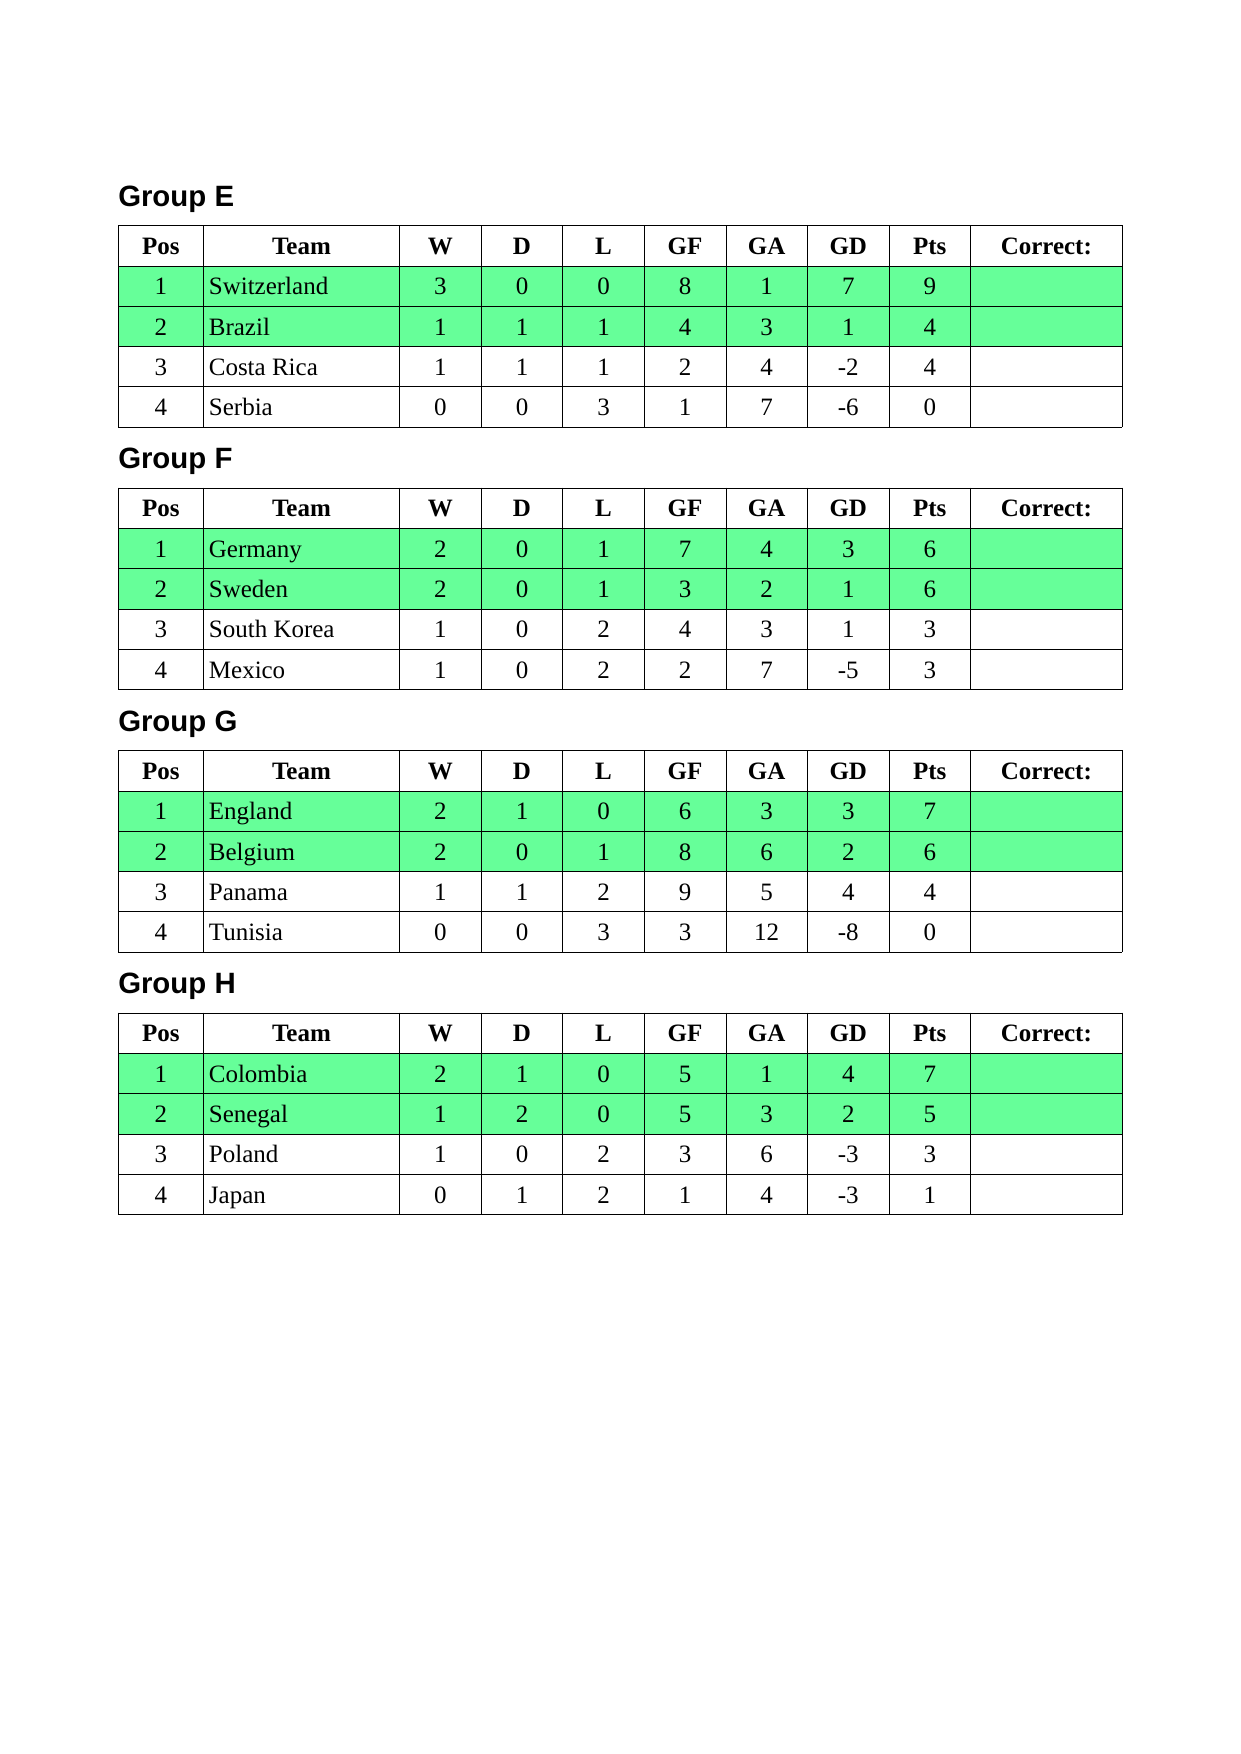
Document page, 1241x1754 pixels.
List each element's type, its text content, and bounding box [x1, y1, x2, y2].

table_cell Serbia [204, 387, 399, 427]
table_cell Senegal [204, 1094, 399, 1134]
table_cell Japan [204, 1175, 399, 1214]
table_cell 3 [727, 1094, 807, 1134]
subtitle Group G [118, 704, 1122, 738]
table_cell 1 [482, 307, 562, 346]
table_header GA [727, 751, 807, 791]
table_cell Panama [204, 872, 399, 911]
table_cell 2 [400, 1054, 481, 1093]
table_cell -3 [808, 1135, 889, 1174]
table_cell 6 [727, 1135, 807, 1174]
table_header W [400, 751, 481, 791]
table_cell 4 [890, 347, 970, 386]
table_cell 6 [727, 832, 807, 871]
table_cell 5 [645, 1094, 726, 1134]
table_cell 0 [482, 912, 562, 952]
subtitle Group F [118, 441, 1122, 475]
table_cell 4 [727, 347, 807, 386]
table_cell 1 [482, 347, 562, 386]
table_cell 7 [890, 1054, 970, 1093]
table_cell 8 [645, 267, 726, 306]
table_cell 3 [890, 610, 970, 649]
table_header D [482, 751, 562, 791]
table_cell 1 [400, 1094, 481, 1134]
table_header W [400, 489, 481, 528]
table_cell -3 [808, 1175, 889, 1214]
table_cell 5 [727, 872, 807, 911]
table_cell 3 [400, 267, 481, 306]
table_header Pts [890, 489, 970, 528]
table_cell [971, 650, 1122, 689]
table_cell 1 [482, 792, 562, 831]
table_cell 0 [482, 832, 562, 871]
table_cell 1 [400, 1135, 481, 1174]
table_header Correct: [971, 1014, 1122, 1053]
table_cell 1 [119, 267, 203, 306]
table_header L [563, 751, 644, 791]
table_cell 2 [119, 307, 203, 346]
table_cell 4 [645, 610, 726, 649]
table_cell [971, 569, 1122, 609]
table_cell [971, 1175, 1122, 1214]
table_header GD [808, 226, 889, 266]
table_cell 1 [808, 610, 889, 649]
table_cell 3 [890, 650, 970, 689]
table_cell 1 [808, 307, 889, 346]
table_cell 3 [727, 610, 807, 649]
table_header Team [204, 489, 399, 528]
table_cell [971, 1054, 1122, 1093]
table_header W [400, 1014, 481, 1053]
table_cell 6 [645, 792, 726, 831]
table_cell 7 [645, 529, 726, 568]
table_cell 2 [563, 1175, 644, 1214]
table_cell [971, 610, 1122, 649]
table_cell Mexico [204, 650, 399, 689]
table_cell 0 [482, 529, 562, 568]
table_header D [482, 489, 562, 528]
table_cell [971, 347, 1122, 386]
table_cell 1 [400, 872, 481, 911]
table_cell 1 [727, 1054, 807, 1093]
table_cell 3 [563, 912, 644, 952]
table_cell 1 [400, 610, 481, 649]
table_cell 4 [119, 650, 203, 689]
table_cell Brazil [204, 307, 399, 346]
table_header Pts [890, 226, 970, 266]
table_cell 3 [119, 872, 203, 911]
table_cell [971, 872, 1122, 911]
table_cell 6 [890, 529, 970, 568]
table_header W [400, 226, 481, 266]
table_cell 0 [482, 387, 562, 427]
table_cell 6 [890, 832, 970, 871]
table_cell 0 [563, 1054, 644, 1093]
table_cell 1 [119, 529, 203, 568]
table_cell 2 [563, 610, 644, 649]
table_cell 1 [400, 650, 481, 689]
table_cell [971, 529, 1122, 568]
table_cell 9 [890, 267, 970, 306]
table_cell 4 [119, 1175, 203, 1214]
table_header Pos [119, 226, 203, 266]
table_cell 3 [808, 529, 889, 568]
table_cell 4 [808, 1054, 889, 1093]
table_header L [563, 1014, 644, 1053]
table_cell 2 [727, 569, 807, 609]
table_header GD [808, 489, 889, 528]
table_cell [971, 1135, 1122, 1174]
table_cell Poland [204, 1135, 399, 1174]
table_cell 0 [400, 912, 481, 952]
table_header GA [727, 226, 807, 266]
table_cell 1 [727, 267, 807, 306]
table_cell 5 [890, 1094, 970, 1134]
table_cell 4 [890, 872, 970, 911]
table_header L [563, 226, 644, 266]
table_cell Switzerland [204, 267, 399, 306]
table_cell 2 [400, 569, 481, 609]
table_header GA [727, 489, 807, 528]
table_cell [971, 1094, 1122, 1134]
table_cell 1 [563, 569, 644, 609]
table_cell 2 [400, 792, 481, 831]
table_header GF [645, 226, 726, 266]
subtitle Group H [118, 966, 1122, 1000]
table_cell 1 [645, 1175, 726, 1214]
table_header Correct: [971, 489, 1122, 528]
table_cell Colombia [204, 1054, 399, 1093]
table_cell 7 [727, 650, 807, 689]
table_cell Tunisia [204, 912, 399, 952]
table_header L [563, 489, 644, 528]
table_cell 7 [727, 387, 807, 427]
table_header GD [808, 751, 889, 791]
table_cell 0 [563, 1094, 644, 1134]
table_cell 3 [645, 1135, 726, 1174]
table_cell 0 [563, 267, 644, 306]
table_cell 0 [482, 267, 562, 306]
table_cell [971, 387, 1122, 427]
table_cell 2 [119, 569, 203, 609]
table_cell 2 [645, 347, 726, 386]
table_cell 2 [400, 529, 481, 568]
table_cell 3 [645, 912, 726, 952]
table_cell Germany [204, 529, 399, 568]
table_cell 12 [727, 912, 807, 952]
table_cell 3 [645, 569, 726, 609]
table_header GD [808, 1014, 889, 1053]
table_header D [482, 226, 562, 266]
table_cell -8 [808, 912, 889, 952]
table_header Pos [119, 751, 203, 791]
table_cell 0 [563, 792, 644, 831]
table_header Team [204, 751, 399, 791]
table_cell 3 [119, 347, 203, 386]
table_cell 1 [563, 307, 644, 346]
table_header Pts [890, 1014, 970, 1053]
table_cell 1 [119, 1054, 203, 1093]
table_cell 1 [400, 347, 481, 386]
table_cell [971, 832, 1122, 871]
table_cell England [204, 792, 399, 831]
table_cell 7 [808, 267, 889, 306]
table_cell 1 [119, 792, 203, 831]
table_cell 1 [563, 832, 644, 871]
table_cell 0 [482, 1135, 562, 1174]
table_cell 3 [119, 1135, 203, 1174]
table_cell 4 [119, 912, 203, 952]
table_cell 1 [808, 569, 889, 609]
table_cell 2 [400, 832, 481, 871]
table_cell 3 [727, 307, 807, 346]
table_cell [971, 267, 1122, 306]
table_cell -6 [808, 387, 889, 427]
table_cell 2 [563, 1135, 644, 1174]
table_cell 0 [400, 387, 481, 427]
table_cell 9 [645, 872, 726, 911]
table_cell [971, 307, 1122, 346]
table_header D [482, 1014, 562, 1053]
table_cell 5 [645, 1054, 726, 1093]
table_cell 2 [563, 872, 644, 911]
table_cell 4 [727, 529, 807, 568]
table_cell 2 [563, 650, 644, 689]
table_header Pts [890, 751, 970, 791]
table_cell 2 [808, 832, 889, 871]
table_cell 2 [119, 832, 203, 871]
table_cell 1 [563, 529, 644, 568]
table_header Team [204, 1014, 399, 1053]
table_cell 1 [482, 872, 562, 911]
table_cell 8 [645, 832, 726, 871]
table_cell 3 [563, 387, 644, 427]
table_cell 2 [482, 1094, 562, 1134]
table_cell 2 [645, 650, 726, 689]
table_cell 7 [890, 792, 970, 831]
table_cell 4 [645, 307, 726, 346]
table_cell Costa Rica [204, 347, 399, 386]
table_header GF [645, 489, 726, 528]
table_cell 1 [482, 1054, 562, 1093]
table_cell 0 [482, 610, 562, 649]
table_cell [971, 792, 1122, 831]
table_header GA [727, 1014, 807, 1053]
table_cell Sweden [204, 569, 399, 609]
table_cell -2 [808, 347, 889, 386]
table_cell 2 [119, 1094, 203, 1134]
table_cell 1 [400, 307, 481, 346]
table_cell 3 [727, 792, 807, 831]
table_cell 6 [890, 569, 970, 609]
table_cell 0 [890, 912, 970, 952]
table_cell 4 [727, 1175, 807, 1214]
table_cell 1 [890, 1175, 970, 1214]
table_header Correct: [971, 226, 1122, 266]
table_cell South Korea [204, 610, 399, 649]
table_cell 1 [563, 347, 644, 386]
table_cell 3 [890, 1135, 970, 1174]
table_cell 3 [808, 792, 889, 831]
table_header Pos [119, 489, 203, 528]
table_header Correct: [971, 751, 1122, 791]
table_cell 0 [400, 1175, 481, 1214]
table_cell 3 [119, 610, 203, 649]
table_header Pos [119, 1014, 203, 1053]
table_cell 2 [808, 1094, 889, 1134]
table_cell 0 [890, 387, 970, 427]
table_cell Belgium [204, 832, 399, 871]
table_cell [971, 912, 1122, 952]
table_cell 4 [808, 872, 889, 911]
table_cell 0 [482, 569, 562, 609]
table_cell -5 [808, 650, 889, 689]
table_cell 1 [645, 387, 726, 427]
table_header GF [645, 751, 726, 791]
table_cell 1 [482, 1175, 562, 1214]
table_cell 4 [119, 387, 203, 427]
subtitle Group E [118, 179, 1122, 213]
table_cell 4 [890, 307, 970, 346]
table_header GF [645, 1014, 726, 1053]
table_cell 0 [482, 650, 562, 689]
table_header Team [204, 226, 399, 266]
